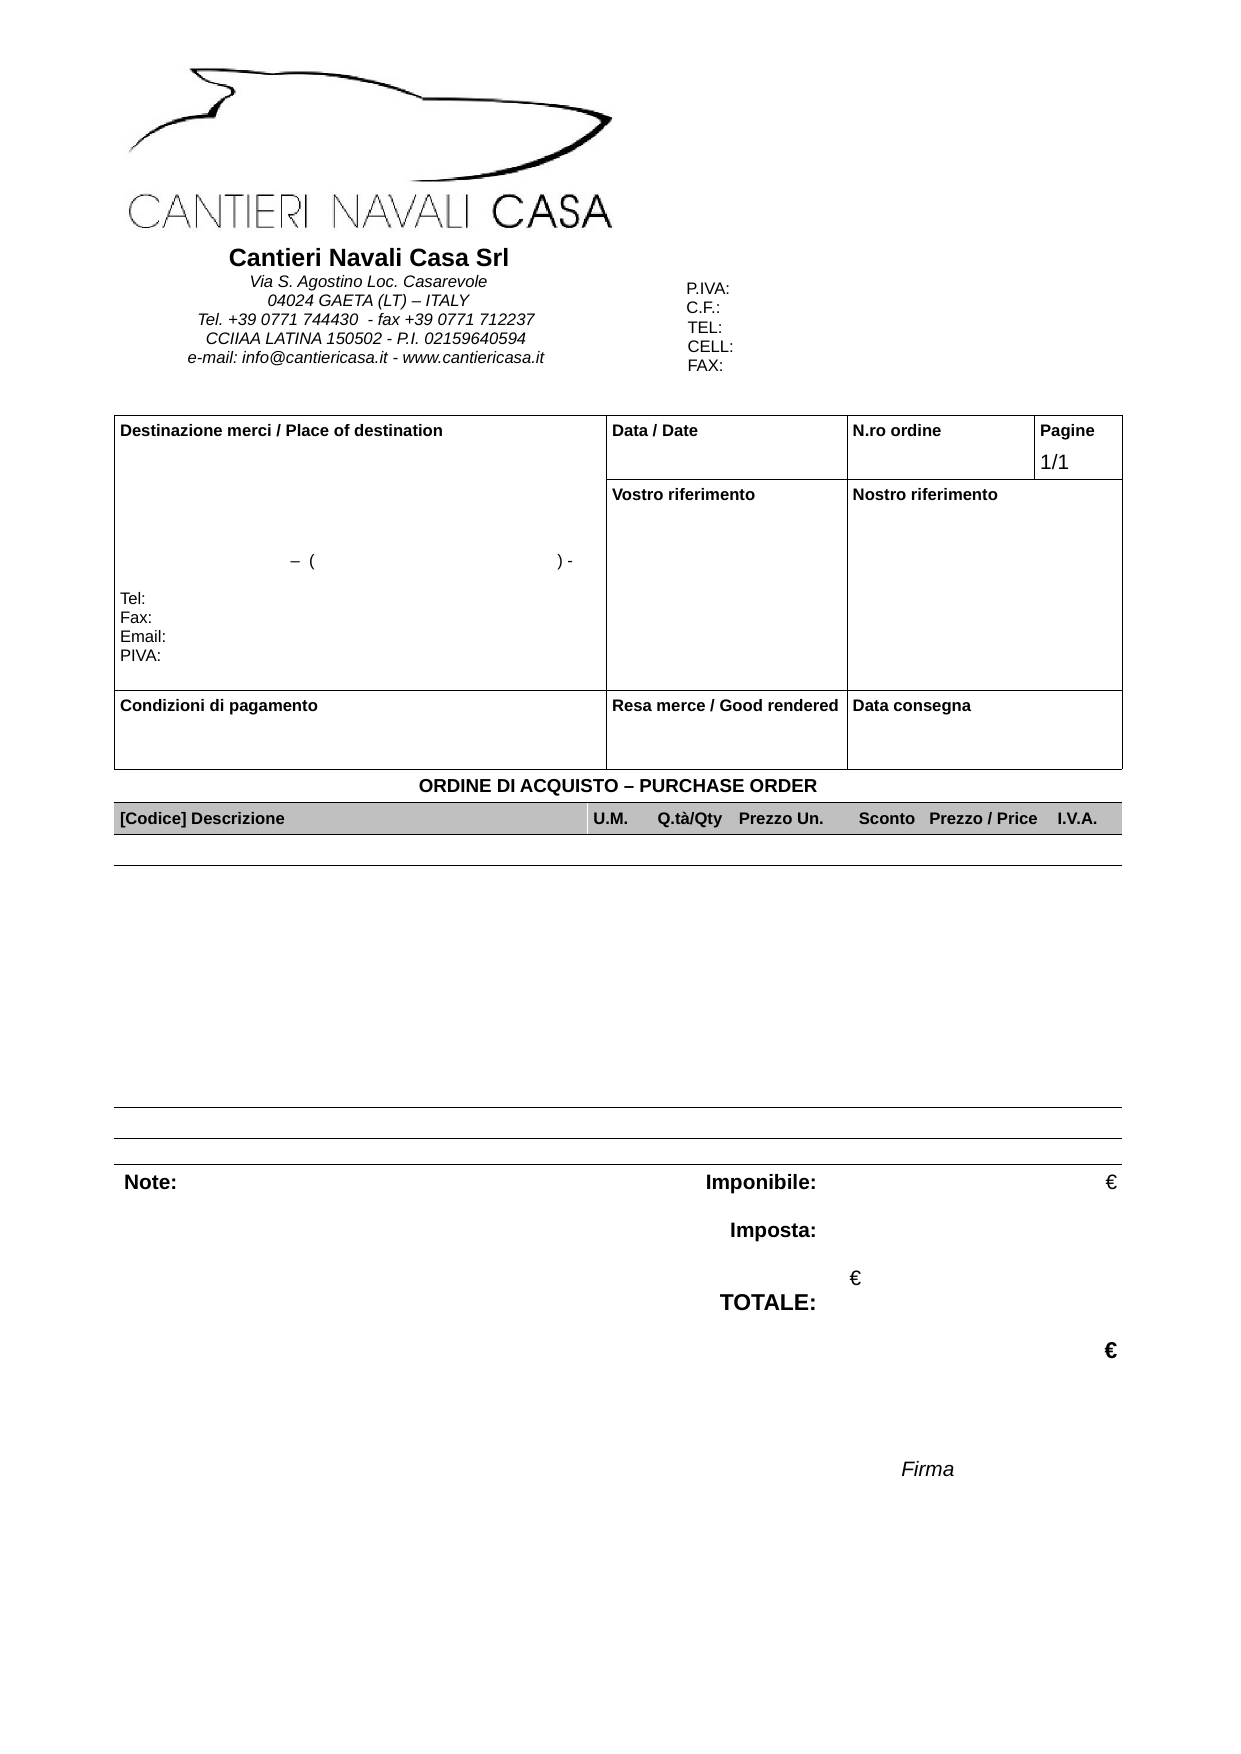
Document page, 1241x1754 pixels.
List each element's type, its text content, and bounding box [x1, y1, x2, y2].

table_cell Data consegna <o.minimum_planned_date or ''> [848, 691, 1122, 769]
table_cell <str('%.0f' % line.discount) +'%'> [853, 866, 923, 1107]
table_cell <formatLang(line.price_subtotal,monetary=True) +' €'> [923, 866, 1051, 1107]
table_cell Q.tà/Qty [651, 803, 733, 834]
table_header € <formatLang(o.amount_untaxed)> € <formatLang(o.amount_tax)> € <formatLang(o.amount_total)> [822, 1164, 1123, 1422]
table_header Destinazione merci / Place of destination <if test='o.dest_address_id'> <o.dest_address_id.partner_id.name> <o.dest_address_id.street> <o.dest_address_id.street2> <o.dest_address_id.zip> – (<o.dest_address_id.province.name>) - <o.dest_address_id.country_id.name> Tel: <o.dest_address_id.phone or ''> Fax: <o.dest_address_id.fax or ''> Email: <o.dest_address_id.email or ''> PIVA: <o.dest_address_id.partner_id.vat or ''> </if> [115, 416, 606, 690]
table_cell <formatLang(line.price_unit) +' €'> [733, 866, 853, 1107]
table_cell Prezzo Un. [733, 803, 853, 834]
table_cell <line.product_uom.name or ''> [588, 866, 651, 1107]
table_cell Condizioni di pagamento <o.partner_id.property_payment_term.name or ''> [115, 691, 606, 769]
table_cell U.M. [588, 803, 651, 834]
table_header Imponibile: Imposta: TOTALE: [685, 1165, 822, 1422]
picture [123, 46, 615, 232]
table_cell Vostro riferimento <if test='o.dest_address_id.title'> <o.dest_address_id.title.name or ''> </if> <o.dest_address_id.name or ''> [607, 480, 847, 690]
table_header Pagine 1/1 [1035, 416, 1122, 479]
table_cell Sconto [853, 803, 923, 834]
table_header Note: <o.notes or ''> [118, 1165, 685, 1422]
table_cell [114, 1139, 1122, 1164]
table_cell <line.name or ''> [114, 866, 587, 1107]
table_cell Resa merce / Good rendered <o.partner_id.carriage_condition_id.name or ''> [607, 691, 847, 769]
table_header N.ro ordine <o.name or ''> [848, 416, 1034, 479]
table_cell [Codice] Descrizione [114, 803, 587, 834]
table_cell </for> [114, 1108, 1122, 1138]
table_cell I.V.A. [1051, 803, 1122, 834]
table_cell <formatLang(line.product_qty)> [651, 866, 733, 1107]
table_cell Prezzo / Price [923, 803, 1051, 834]
table_cell <if test="line.taxes_id"> <str('%.0f' % ((line.taxes_id[0].amount)*100)) +'%' > </if> [1051, 866, 1122, 1107]
table_cell Nostro riferimento <o.origin or ''> [848, 480, 1122, 690]
table_cell ORDINE DI ACQUISTO – PURCHASE ORDER [114, 770, 1122, 802]
table_cell <for each="line in o.order_line"> [114, 835, 1122, 865]
table_header Data / Date <o.date_order> [607, 416, 847, 479]
table_cell <user.signature> [734, 1486, 1123, 1522]
table_header Firma [734, 1451, 1123, 1486]
